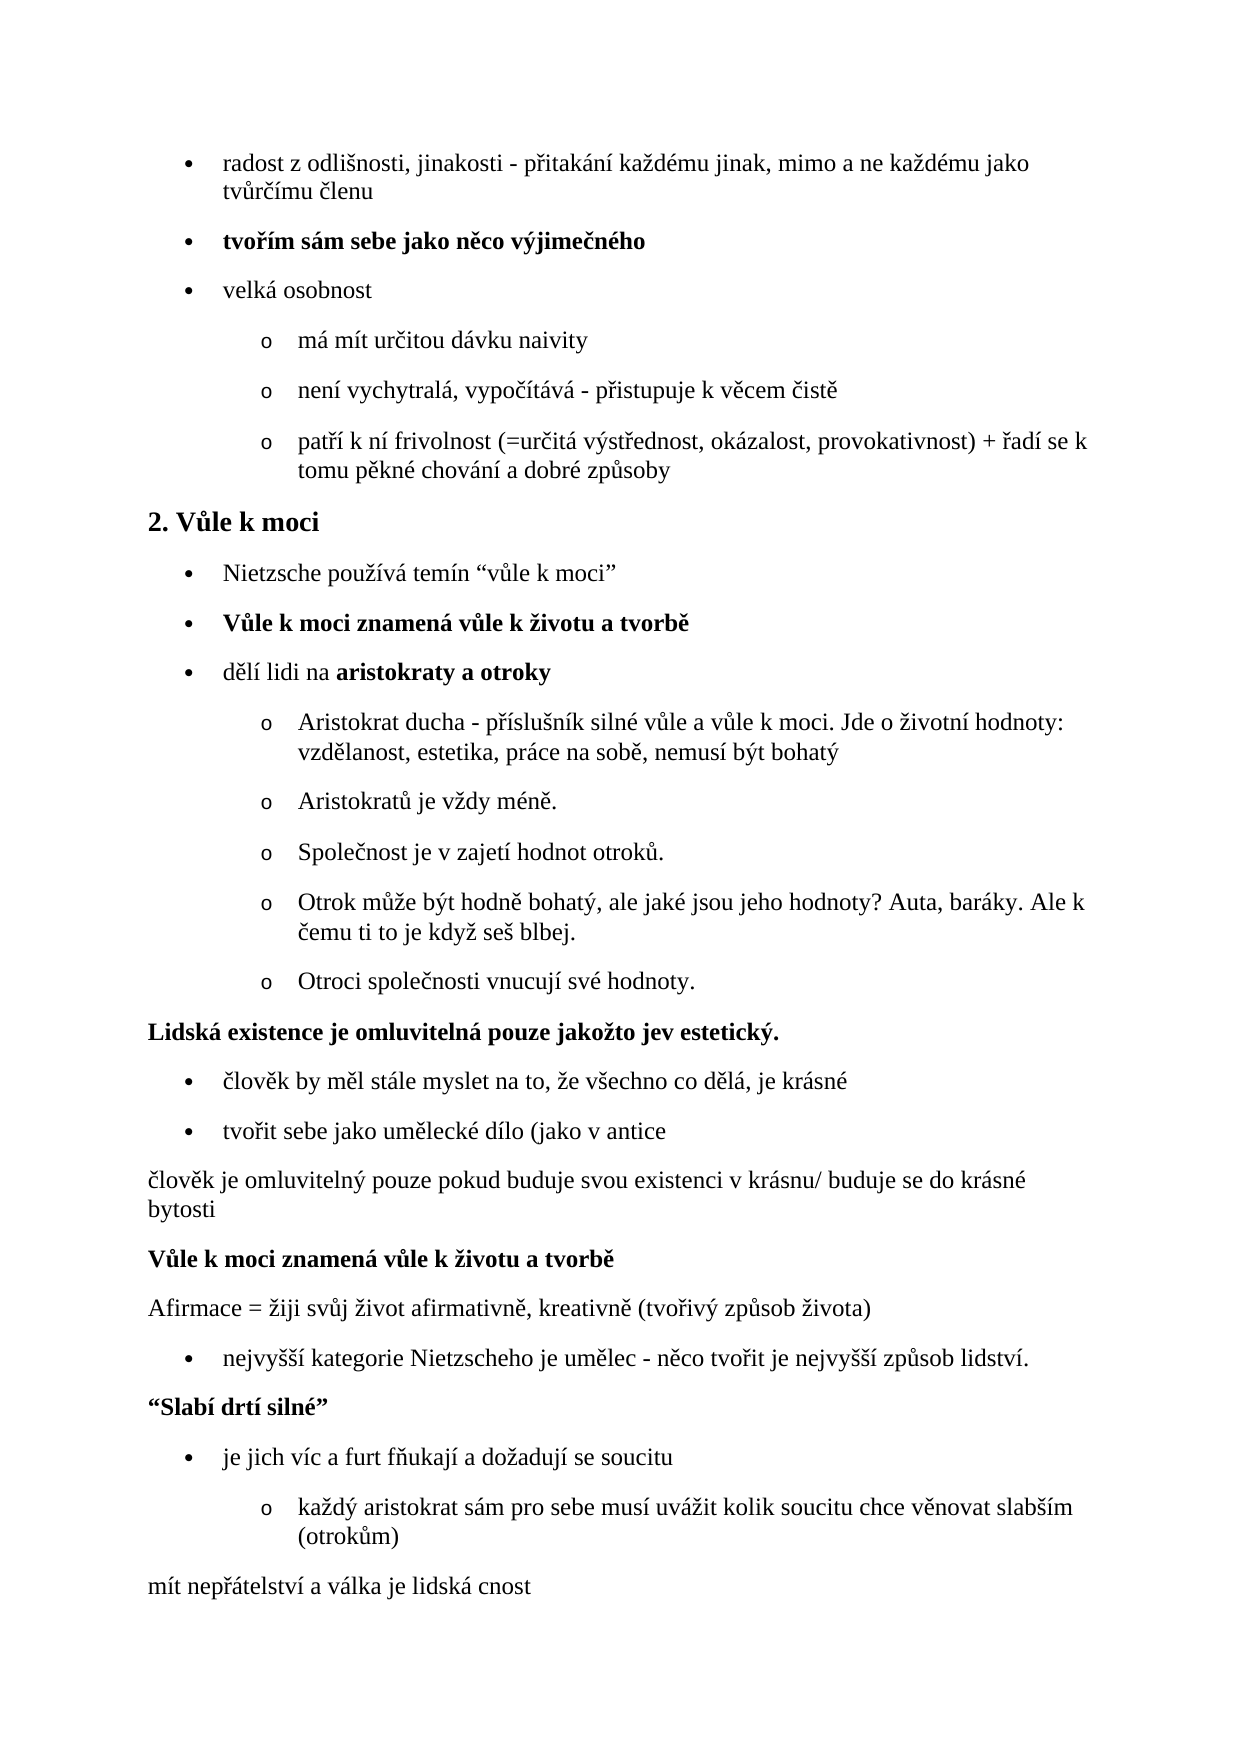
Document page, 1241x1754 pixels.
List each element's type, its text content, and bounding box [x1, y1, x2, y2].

text Lidská existence je omluvitelná pouze jakožto jev estetický. [148, 1017, 1093, 1045]
list velká osobnost [185, 276, 1093, 304]
list tvořit sebe jako umělecké dílo (jako v antice [185, 1116, 1093, 1144]
text Vůle k moci znamená vůle k životu a tvorbě [148, 1244, 1093, 1272]
list je jich víc a furt fňukají a dožadují se soucitu [185, 1442, 1093, 1471]
text mít nepřátelství a válka je lidská cnost [148, 1571, 1093, 1599]
list Aristokrat ducha - příslušník silné vůle a vůle k moci. Jde o životní hodnoty: vzdělanost, estetika, práce na sobě, nemusí být bohatý [260, 707, 1093, 765]
text Afirmace = žiji svůj život afirmativně, kreativně (tvořivý způsob života) [148, 1293, 1093, 1322]
list Otrok může být hodně bohatý, ale jaké jsou jeho hodnoty? Auta, baráky. Ale k čemu ti to je když seš blbej. [260, 887, 1093, 945]
list Společnost je v zajetí hodnot otroků. [260, 837, 1093, 866]
list nejvyšší kategorie Nietzscheho je umělec - něco tvořit je nejvyšší způsob lidství. [185, 1343, 1093, 1372]
list radost z odlišnosti, jinakosti - přitakání každému jinak, mimo a ne každému jako tvůrčímu členu [185, 148, 1093, 205]
text “Slabí drtí silné” [148, 1392, 1093, 1421]
list Vůle k moci znamená vůle k životu a tvorbě [185, 608, 1093, 637]
list člověk by měl stále myslet na to, že všechno co dělá, je krásné [185, 1066, 1093, 1095]
list dělí lidi na aristokraty a otroky [185, 657, 1093, 686]
list Otroci společnosti vnucují své hodnoty. [260, 966, 1093, 996]
list má mít určitou dávku naivity [260, 325, 1093, 355]
list není vychytralá, vypočítává - přistupuje k věcem čistě [260, 376, 1093, 405]
list Aristokratů je vždy méně. [260, 786, 1093, 816]
text člověk je omluvitelný pouze pokud buduje svou existenci v krásnu/ buduje se do krásné bytosti [148, 1165, 1093, 1223]
list Nietzsche používá temín “vůle k moci” [185, 558, 1093, 587]
list každý aristokrat sám pro sebe musí uvážit kolik soucitu chce věnovat slabším (otrokům) [260, 1492, 1093, 1550]
list patří k ní frivolnost (=určitá výstřednost, okázalost, provokativnost) + řadí se k tomu pěkné chování a dobré způsoby [260, 426, 1093, 484]
list tvořím sám sebe jako něco výjimečného [185, 226, 1093, 255]
subtitle 2. Vůle k moci [148, 505, 1093, 537]
